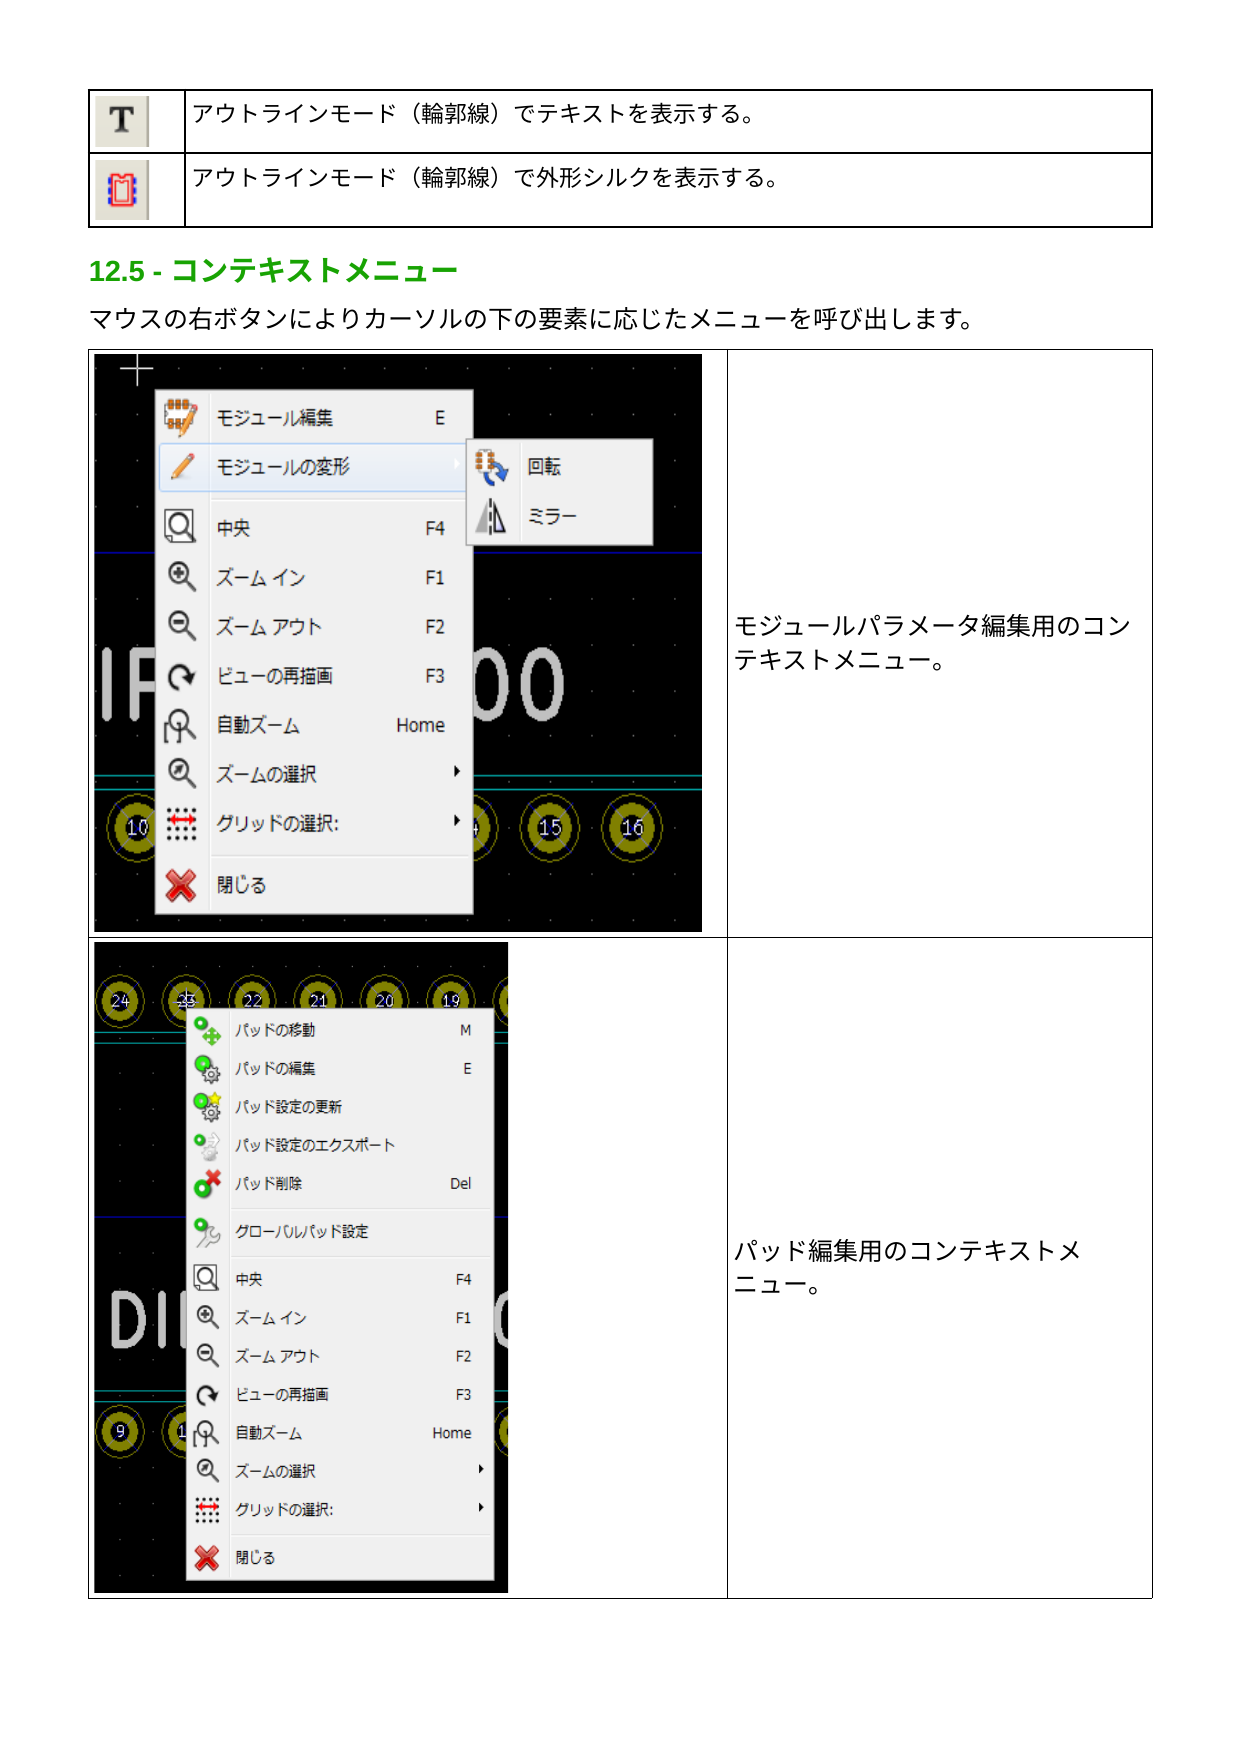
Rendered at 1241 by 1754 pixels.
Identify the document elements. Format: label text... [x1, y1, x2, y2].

table_cell パッド編集用のコンテキストメニュー。 [728, 938, 1152, 1598]
picture [94, 160, 150, 220]
picture [94, 942, 509, 1593]
table_cell [90, 91, 184, 152]
subtitle コンテキストメニュー [88, 251, 1152, 290]
picture [94, 354, 702, 932]
picture [94, 96, 150, 147]
table_cell [90, 154, 184, 226]
table_cell [89, 938, 727, 1598]
table_cell アウトラインモード（輪郭線）で外形シルクを表示する。 [186, 154, 1151, 226]
table_header [89, 350, 727, 937]
table_header モジュールパラメータ編集用のコンテキストメニュー。 [728, 350, 1152, 937]
text マウスの右ボタンによりカーソルの下の要素に応じたメニューを呼び出します。 [88, 302, 1152, 336]
table_cell アウトラインモード（輪郭線）でテキストを表示する。 [186, 91, 1151, 152]
